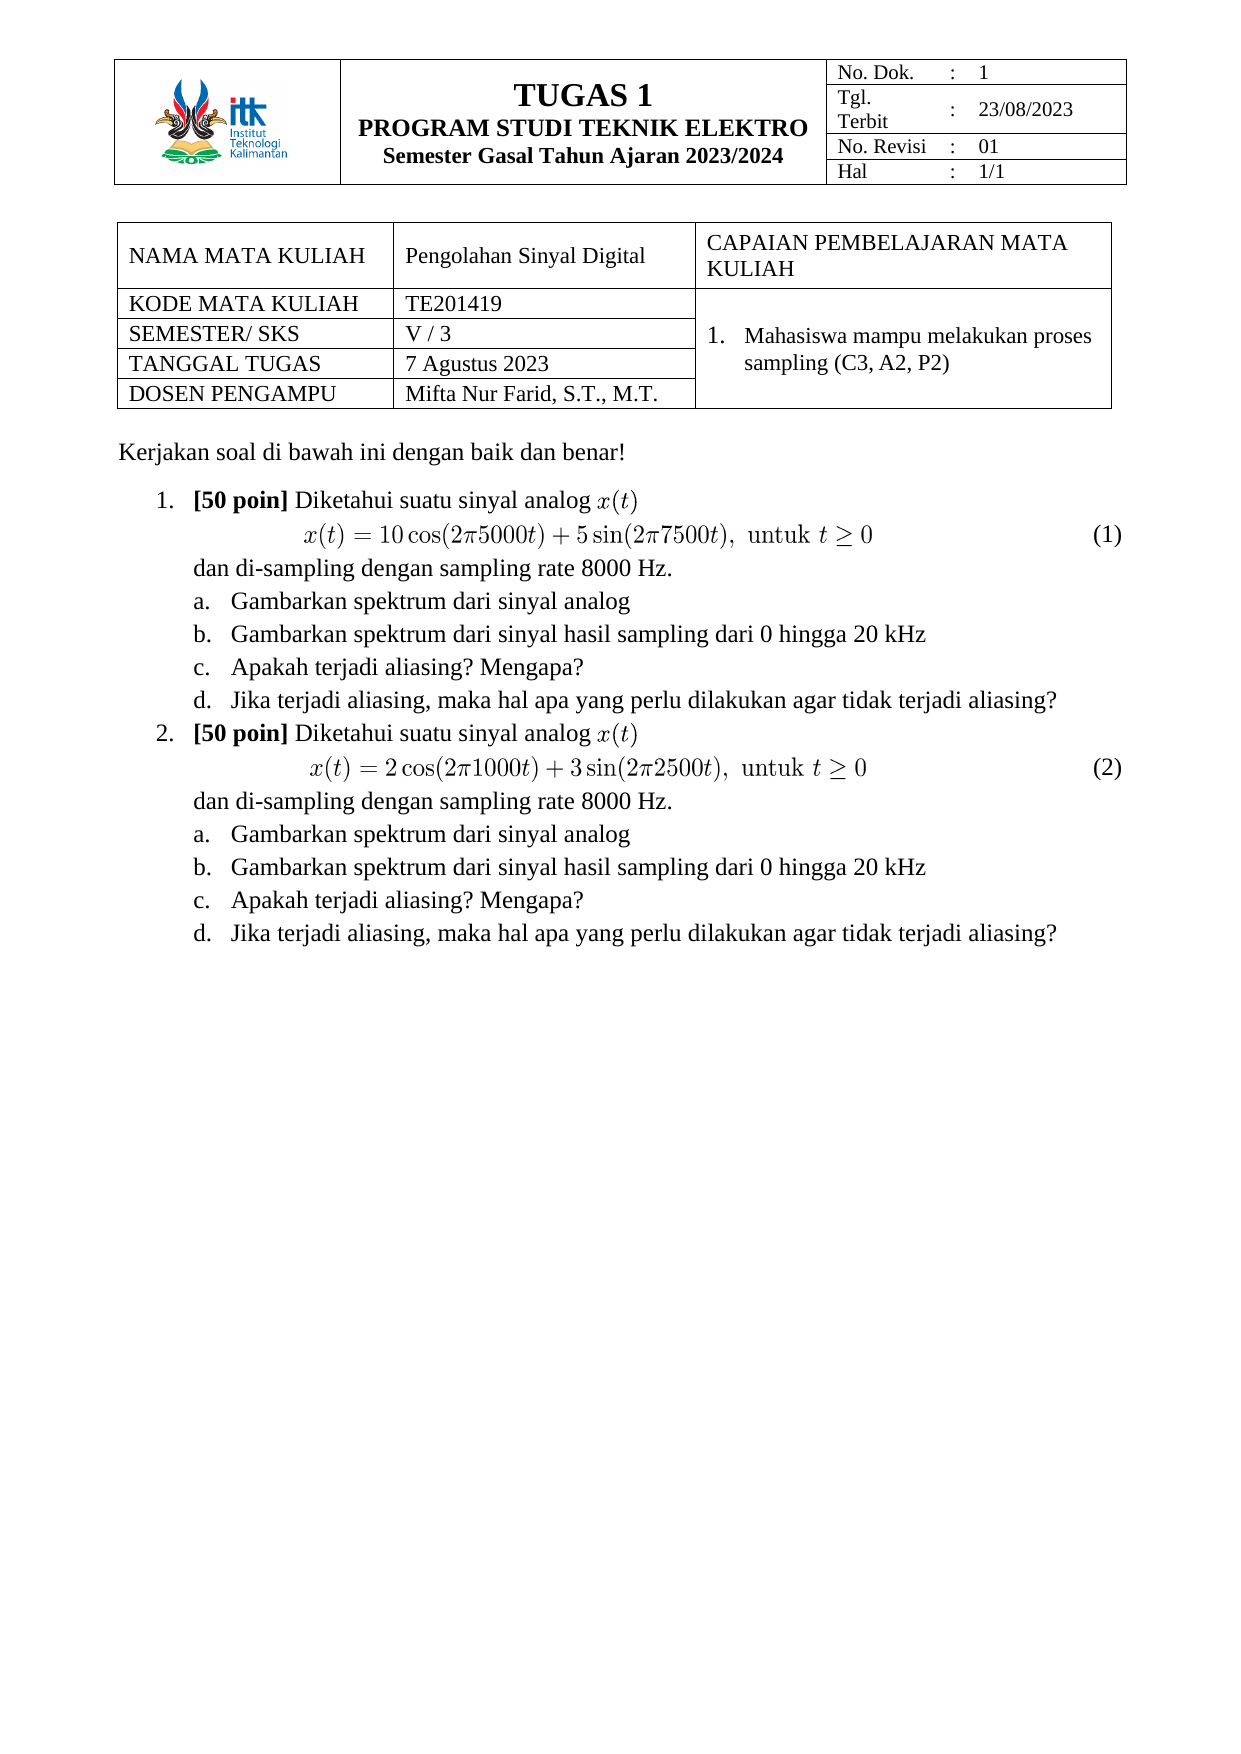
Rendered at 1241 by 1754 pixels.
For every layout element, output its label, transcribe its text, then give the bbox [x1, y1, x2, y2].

picture [310, 756, 866, 782]
list Jika terjadi aliasing, maka hal apa yang perlu dilakukan agar tidak terjadi aliasing? [193, 685, 1122, 714]
text Kerjakan soal di bawah ini dengan baik dan benar! [118, 437, 1122, 466]
table_cell KODE MATA KULIAH [118, 289, 393, 318]
list Gambarkan spektrum dari sinyal analog [193, 819, 1122, 848]
list [50 poin] Diketahui suatu sinyal analog [156, 718, 1122, 748]
list Gambarkan spektrum dari sinyal hasil sampling dari 0 hingga 20 kHz [193, 619, 1122, 648]
text (2) [118, 752, 1122, 782]
list Apakah terjadi aliasing? Mengapa? [193, 885, 1122, 914]
list [50 poin] Diketahui suatu sinyal analog [156, 485, 1122, 515]
list Apakah terjadi aliasing? Mengapa? [193, 652, 1122, 681]
list Gambarkan spektrum dari sinyal analog [193, 586, 1122, 615]
table_header CAPAIAN PEMBELAJARAN MATA KULIAH [696, 223, 1111, 288]
table_cell Mahasiswa mampu melakukan proses sampling (C3, A2, P2) [696, 289, 1111, 408]
list dan di-sampling dengan sampling rate 8000 Hz. [156, 786, 1122, 815]
picture [304, 523, 872, 549]
picture [152, 77, 290, 167]
table_cell Mifta Nur Farid, S.T., M.T. [394, 379, 695, 408]
table_cell TE201419 [394, 289, 695, 318]
table_cell V / 3 [394, 319, 695, 348]
table_cell 7 Agustus 2023 [394, 349, 695, 378]
table_cell DOSEN PENGAMPU [118, 379, 393, 408]
table_cell SEMESTER/ SKS [118, 319, 393, 348]
text (1) [118, 519, 1122, 549]
table_header Pengolahan Sinyal Digital [394, 223, 695, 288]
list Gambarkan spektrum dari sinyal hasil sampling dari 0 hingga 20 kHz [193, 852, 1122, 881]
table_cell TANGGAL TUGAS [118, 349, 393, 378]
list Jika terjadi aliasing, maka hal apa yang perlu dilakukan agar tidak terjadi aliasing? [193, 918, 1122, 947]
list dan di-sampling dengan sampling rate 8000 Hz. [156, 553, 1122, 582]
table_header NAMA MATA KULIAH [118, 223, 393, 288]
